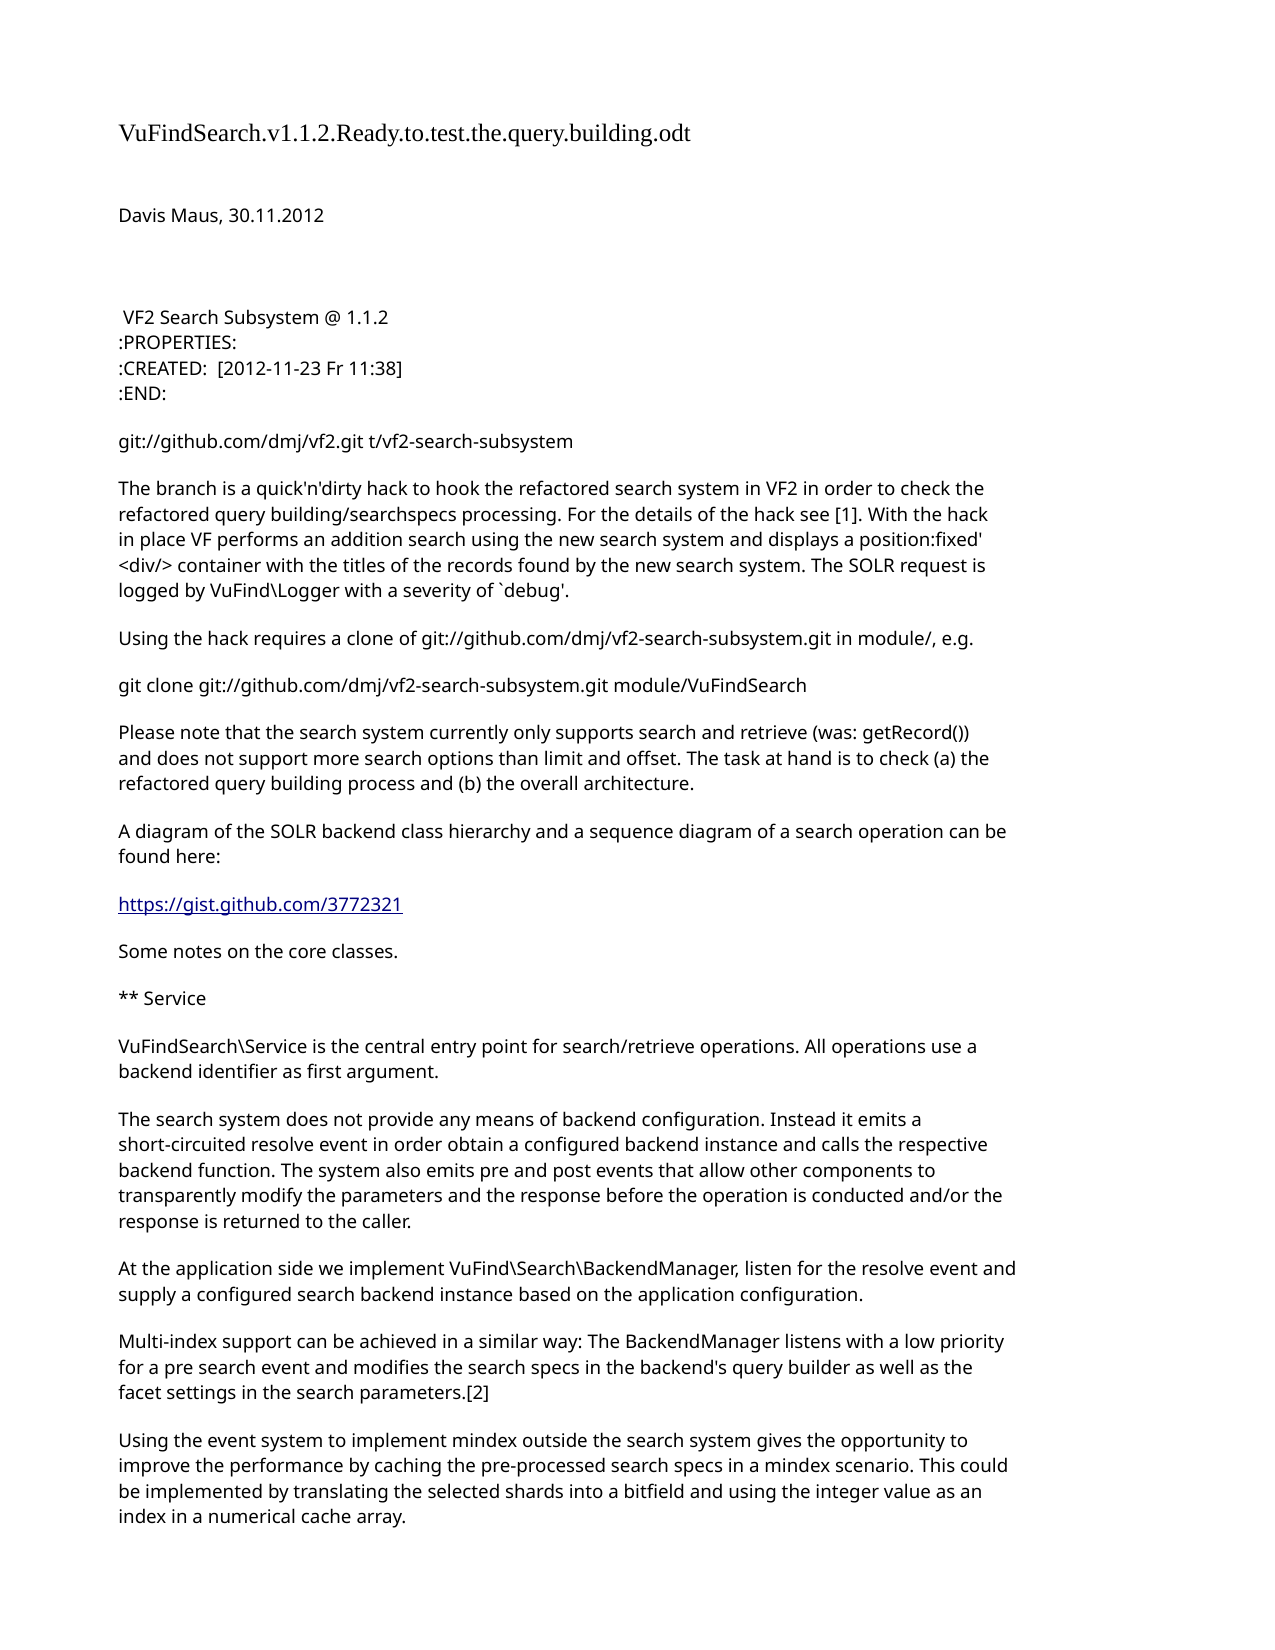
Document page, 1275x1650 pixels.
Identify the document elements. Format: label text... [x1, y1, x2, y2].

text backend identifier as first argument. [118, 1059, 1157, 1084]
text :PROPERTIES: [118, 329, 1157, 355]
text The branch is a quick'n'dirty hack to hook the refactored search system in VF2 in order to check the [118, 475, 1157, 501]
text ** Service [118, 986, 1157, 1011]
text improve the performance by caching the pre-processed search specs in a mindex scenario. This could [118, 1452, 1157, 1478]
text for a pre search event and modifies the search specs in the backend's query builder as well as the [118, 1354, 1157, 1379]
text Davis Maus, 30.11.2012 [118, 202, 1157, 227]
text facet settings in the search parameters.[2] [118, 1379, 1157, 1405]
text Some notes on the core classes. [118, 938, 1157, 964]
text transparently modify the parameters and the response before the operation is conducted and/or the [118, 1183, 1157, 1208]
text response is returned to the caller. [118, 1208, 1157, 1234]
text found here: [118, 843, 1157, 869]
text Using the hack requires a clone of git://github.com/dmj/vf2-search-subsystem.git in module/, e.g. [118, 625, 1157, 650]
text https://gist.github.com/3772321 [118, 891, 1157, 916]
text The search system does not provide any means of backend configuration. Instead it emits a [118, 1106, 1157, 1132]
text supply a configured search backend instance based on the application configuration. [118, 1281, 1157, 1307]
text A diagram of the SOLR backend class hierarchy and a sequence diagram of a search operation can be [118, 818, 1157, 843]
text logged by VuFind\Logger with a severity of `debug'. [118, 577, 1157, 603]
text :END: [118, 381, 1157, 406]
text Using the event system to implement mindex outside the search system gives the opportunity to [118, 1427, 1157, 1452]
text index in a numerical cache array. [118, 1503, 1157, 1529]
text VF2 Search Subsystem @ 1.1.2 [118, 304, 1157, 329]
text in place VF performs an addition search using the new search system and displays a position:fixed' [118, 526, 1157, 552]
text At the application side we implement VuFind\Search\BackendManager, listen for the resolve event and [118, 1256, 1157, 1281]
text git://github.com/dmj/vf2.git t/vf2-search-subsystem [118, 428, 1157, 453]
text Multi-index support can be achieved in a similar way: The BackendManager listens with a low priority [118, 1328, 1157, 1354]
text git clone git://github.com/dmj/vf2-search-subsystem.git module/VuFindSearch [118, 672, 1157, 698]
text Please note that the search system currently only supports search and retrieve (was: getRecord()) [118, 719, 1157, 745]
text be implemented by translating the selected shards into a bitfield and using the integer value as an [118, 1478, 1157, 1503]
text and does not support more search options than limit and offset. The task at hand is to check (a) the [118, 745, 1157, 771]
text refactored query building process and (b) the overall architecture. [118, 771, 1157, 796]
text <div/> container with the titles of the records found by the new search system. The SOLR request is [118, 552, 1157, 577]
text short-circuited resolve event in order obtain a configured backend instance and calls the respective [118, 1132, 1157, 1157]
text VuFindSearch\Service is the central entry point for search/retrieve operations. All operations use a [118, 1033, 1157, 1059]
text :CREATED: [2012-11-23 Fr 11:38] [118, 355, 1157, 381]
text backend function. The system also emits pre and post events that allow other components to [118, 1157, 1157, 1183]
text refactored query building/searchspecs processing. For the details of the hack see [1]. With the hack [118, 501, 1157, 526]
